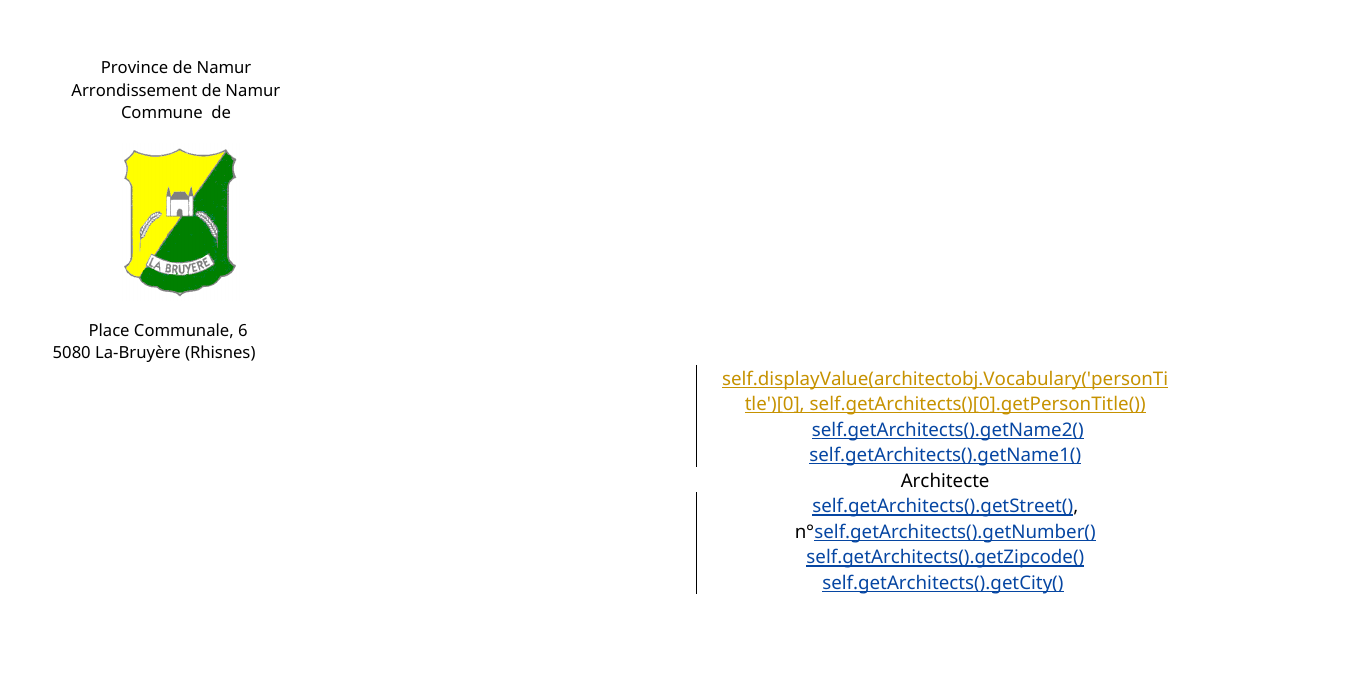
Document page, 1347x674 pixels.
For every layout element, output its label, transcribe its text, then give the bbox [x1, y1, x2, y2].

picture [119, 143, 240, 301]
text [1179, 318, 1199, 341]
text Province de Namur [18, 56, 333, 78]
table_header [711, 285, 1179, 314]
text Commune de [18, 101, 333, 124]
text 5080 La-Bruyère (Rhisnes) [35, 341, 711, 364]
text Place Communale, 6 [88, 318, 711, 341]
table_cell self.displayValue(architectobj.Vocabulary('personTitle')[0], self.getArchitects()[0].getPersonTitle()) [711, 314, 1179, 416]
table_cell self.getArchitects().getName2() self.getArchitects().getName1() Architecte self.getArchitects().getStreet(), n°self.getArchitects().getNumber() self.getArchitects().getZipcode() self.getArchitects().getCity() [711, 416, 1179, 594]
table_cell [711, 646, 1179, 672]
table_cell [711, 595, 1179, 620]
text Arrondissement de Namur [18, 78, 333, 101]
table_cell [711, 620, 1179, 646]
